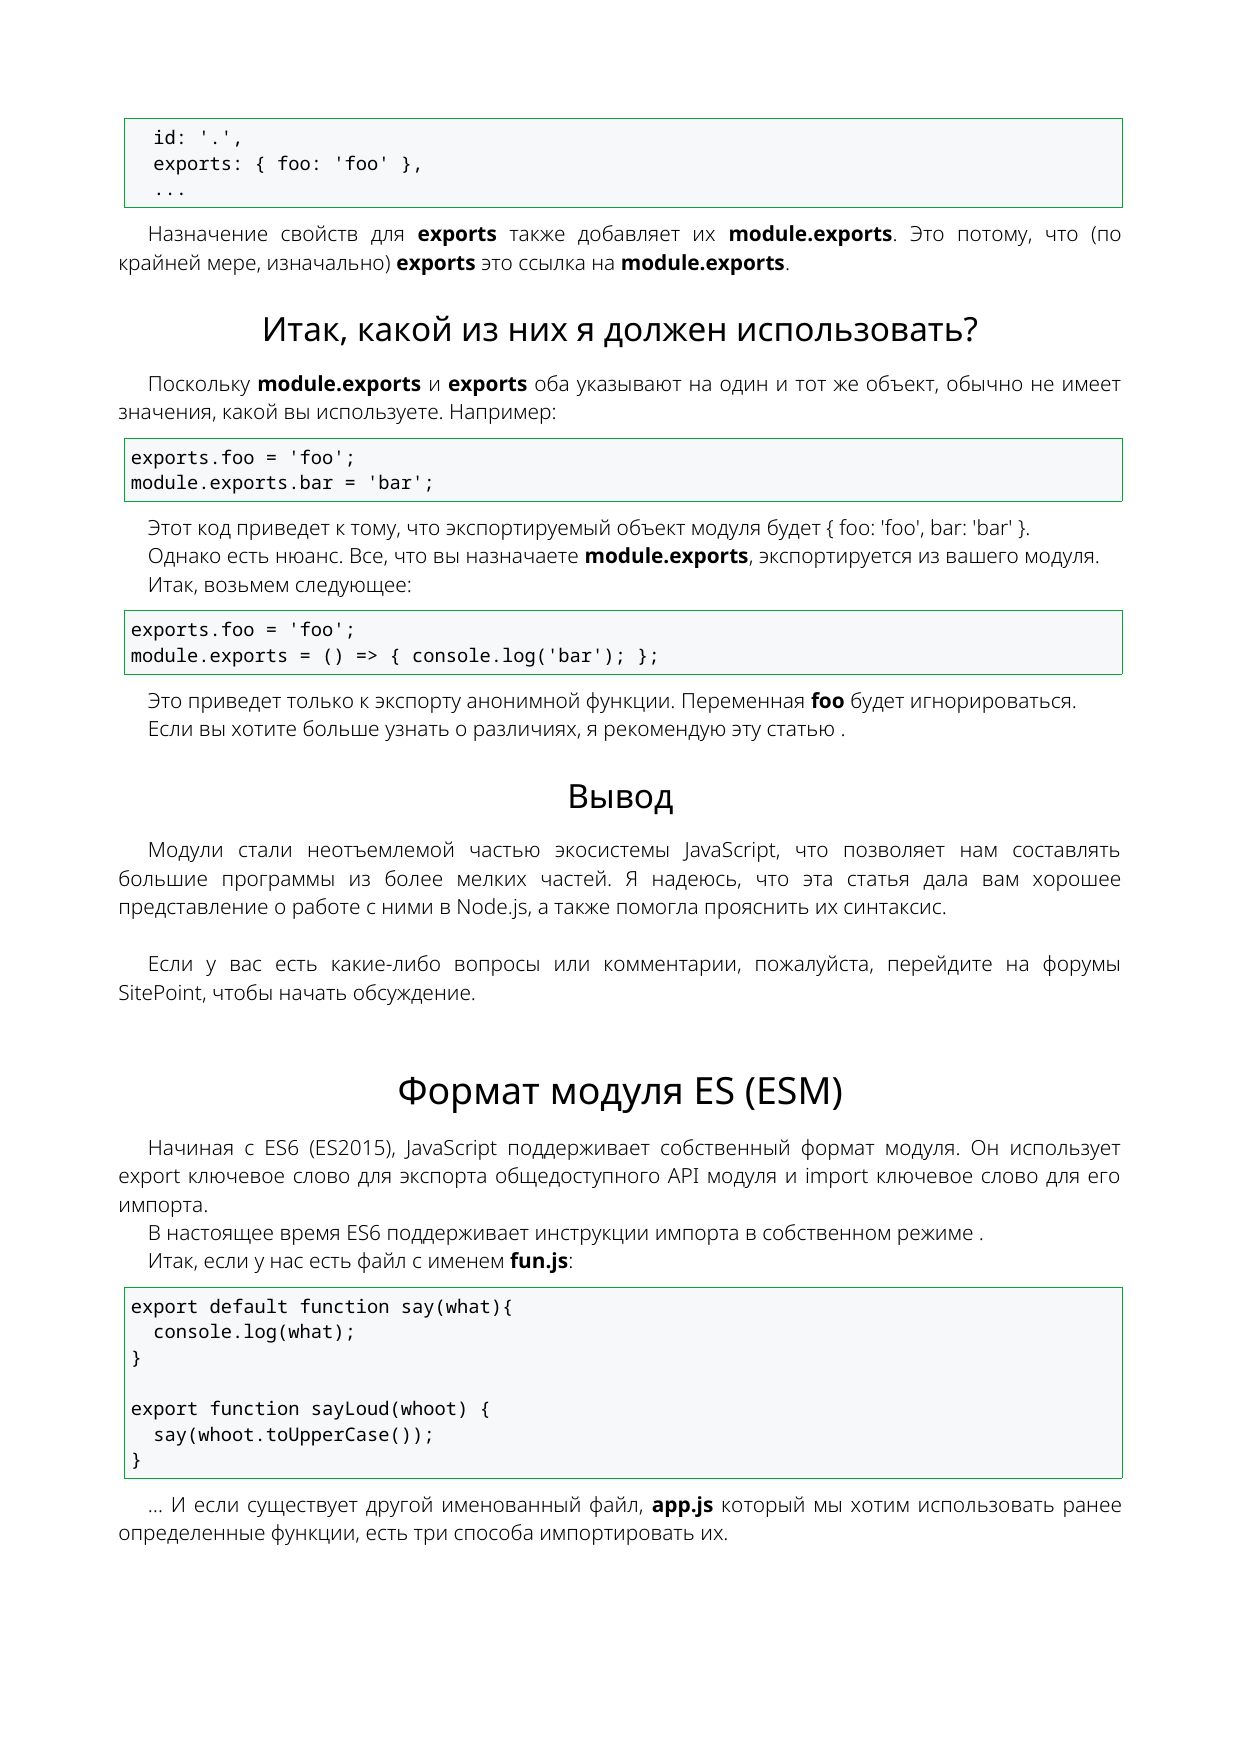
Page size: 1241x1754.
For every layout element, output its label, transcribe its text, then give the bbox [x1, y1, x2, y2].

text Итак, если у нас есть файл с именем fun.js: [118, 1247, 1122, 1275]
text module.exports.bar = 'bar'; [125, 463, 1122, 501]
text export function sayLoud(whoot) { [125, 1389, 1122, 1414]
subtitle Формат модуля ES (ESM) [118, 1064, 1122, 1115]
text say(whoot.toUpperCase()); [125, 1414, 1122, 1440]
text Это приведет только к экспорту анонимной функции. Переменная foo будет игнорироваться. [118, 686, 1122, 714]
text Поскольку module.exports и exports оба указывают на один и тот же объект, обычно не имеет значения, какой вы используете. Например: [118, 369, 1122, 426]
text exports: { foo: 'foo' }, [125, 144, 1122, 169]
subtitle Вывод [118, 772, 1122, 818]
text ... [125, 169, 1122, 207]
text Модули стали неотъемлемой частью экосистемы JavaScript, что позволяет нам составлять большие программы из более мелких частей. Я надеюсь, что эта статья дала вам хорошее представление о работе с ними в Node.js, а также помогла прояснить их синтаксис. [118, 836, 1122, 921]
text exports.foo = 'foo'; [125, 611, 1122, 636]
text Назначение свойств для exports также добавляет их module.exports. Это потому, что (по крайней мере, изначально) exports это ссылка на module.exports. [118, 219, 1122, 276]
text … И если существует другой именованный файл, app.js который мы хотим использовать ранее определенные функции, есть три способа импортировать их. [118, 1490, 1122, 1547]
text exports.foo = 'foo'; [125, 439, 1122, 463]
text id: '.', [125, 119, 1122, 144]
text Этот код приведет к тому, что экспортируемый объект модуля будет { foo: 'foo', bar: 'bar' }. [118, 513, 1122, 542]
text console.log(what); [125, 1312, 1122, 1338]
text module.exports = () => { console.log('bar'); }; [125, 636, 1122, 674]
text Однако есть нюанс. Все, что вы назначаете module.exports, экспортируется из вашего модуля. [118, 542, 1122, 570]
subtitle Итак, какой из них я должен использовать? [118, 306, 1122, 351]
text Если у вас есть какие-либо вопросы или комментарии, пожалуйста, перейдите на форумы SitePoint, чтобы начать обсуждение. [118, 949, 1122, 1006]
text } [125, 1440, 1122, 1478]
text export default function say(what){ [125, 1288, 1122, 1312]
text В настоящее время ES6 поддерживает инструкции импорта в собственном режиме . [118, 1218, 1122, 1247]
text Начиная с ES6 (ES2015), JavaScript поддерживает собственный формат модуля. Он использует export ключевое слово для экспорта общедоступного API модуля и import ключевое слово для его импорта. [118, 1133, 1122, 1218]
text Если вы хотите больше узнать о различиях, я рекомендую эту статью . [118, 714, 1122, 743]
text } [125, 1338, 1122, 1363]
text Итак, возьмем следующее: [118, 570, 1122, 598]
